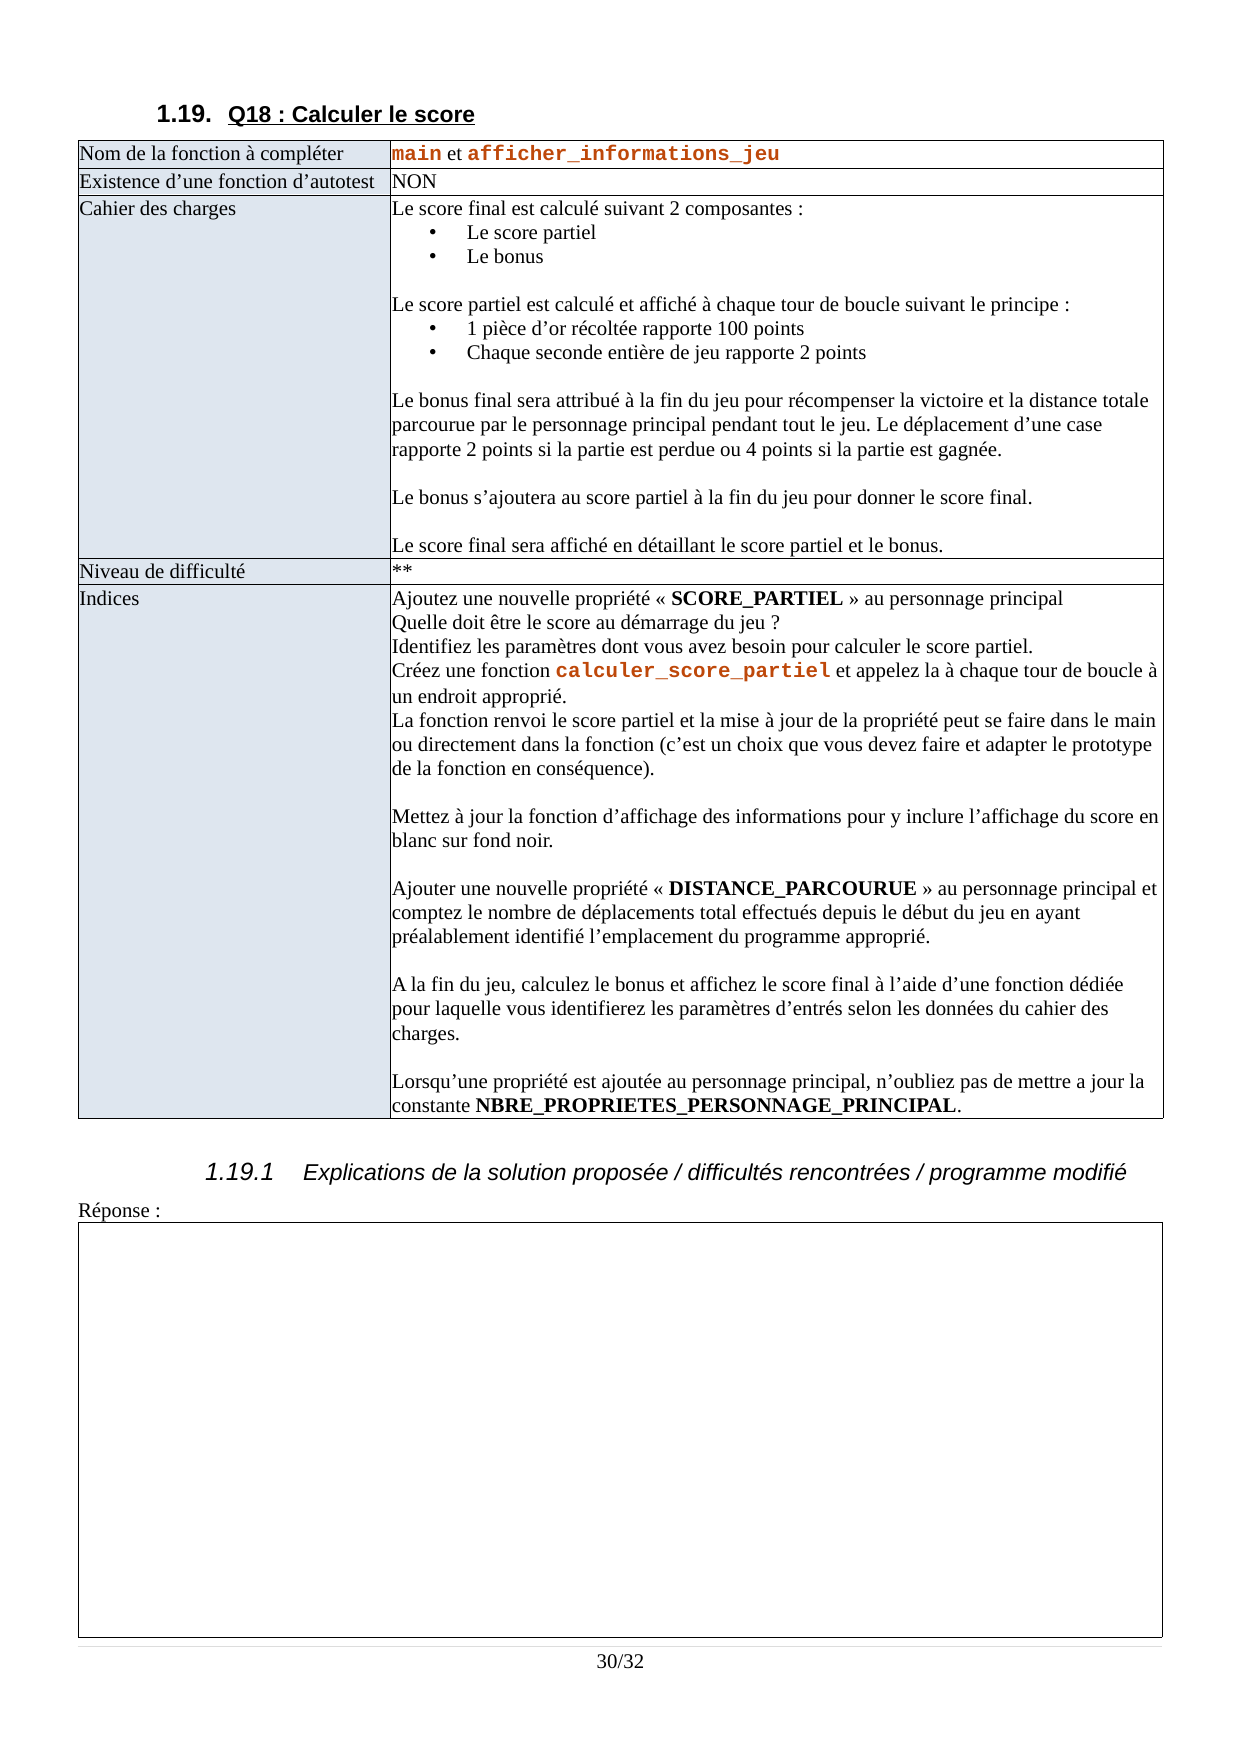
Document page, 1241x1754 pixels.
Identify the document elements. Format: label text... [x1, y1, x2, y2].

table_cell NON [391, 169, 1163, 194]
table_cell Ajoutez une nouvelle propriété « SCORE_PARTIEL » au personnage principal Quelle doit être le score au démarrage du jeu ? Identifiez les paramètres dont vous avez besoin pour calculer le score partiel. Créez une fonction calculer_score_partiel et appelez la à chaque tour de boucle à un endroit approprié. La fonction renvoi le score partiel et la mise à jour de la propriété peut se faire dans le main ou directement dans la fonction (c’est un choix que vous devez faire et adapter le prototype de la fonction en conséquence). Mettez à jour la fonction d’affichage des informations pour y inclure l’affichage du score en blanc sur fond noir. Ajouter une nouvelle propriété « DISTANCE_PARCOURUE » au personnage principal et comptez le nombre de déplacements total effectués depuis le début du jeu en ayant préalablement identifié l’emplacement du programme approprié. A la fin du jeu, calculez le bonus et affichez le score final à l’aide d’une fonction dédiée pour laquelle vous identifierez les paramètres d’entrés selon les données du cahier des charges. Lorsqu’une propriété est ajoutée au personnage principal, n’oubliez pas de mettre a jour la constante NBRE_PROPRIETES_PERSONNAGE_PRINCIPAL. [391, 585, 1163, 1118]
table_cell Existence d’une fonction d’autotest [79, 169, 390, 194]
table_cell ** [391, 559, 1163, 584]
table_cell Niveau de difficulté [79, 559, 390, 584]
table_header Nom de la fonction à compléter [79, 141, 390, 168]
table_cell Indices [79, 585, 390, 1118]
table_header main et afficher_informations_jeu [391, 141, 1163, 168]
text Réponse : [78, 1198, 1162, 1222]
table_cell Cahier des charges [79, 196, 390, 558]
subtitle Explications de la solution proposée / difficultés rencontrées / programme modifié [198, 1157, 1162, 1185]
subtitle Q18 : Calculer le score [156, 99, 1162, 127]
table_cell Le score final est calculé suivant 2 composantes : Le score partiel Le bonus Le score partiel est calculé et affiché à chaque tour de boucle suivant le principe : 1 pièce d’or récoltée rapporte 100 points Chaque seconde entière de jeu rapporte 2 points Le bonus final sera attribué à la fin du jeu pour récompenser la victoire et la distance totale parcourue par le personnage principal pendant tout le jeu. Le déplacement d’une case rapporte 2 points si la partie est perdue ou 4 points si la partie est gagnée. Le bonus s’ajoutera au score partiel à la fin du jeu pour donner le score final. Le score final sera affiché en détaillant le score partiel et le bonus. [391, 196, 1163, 558]
